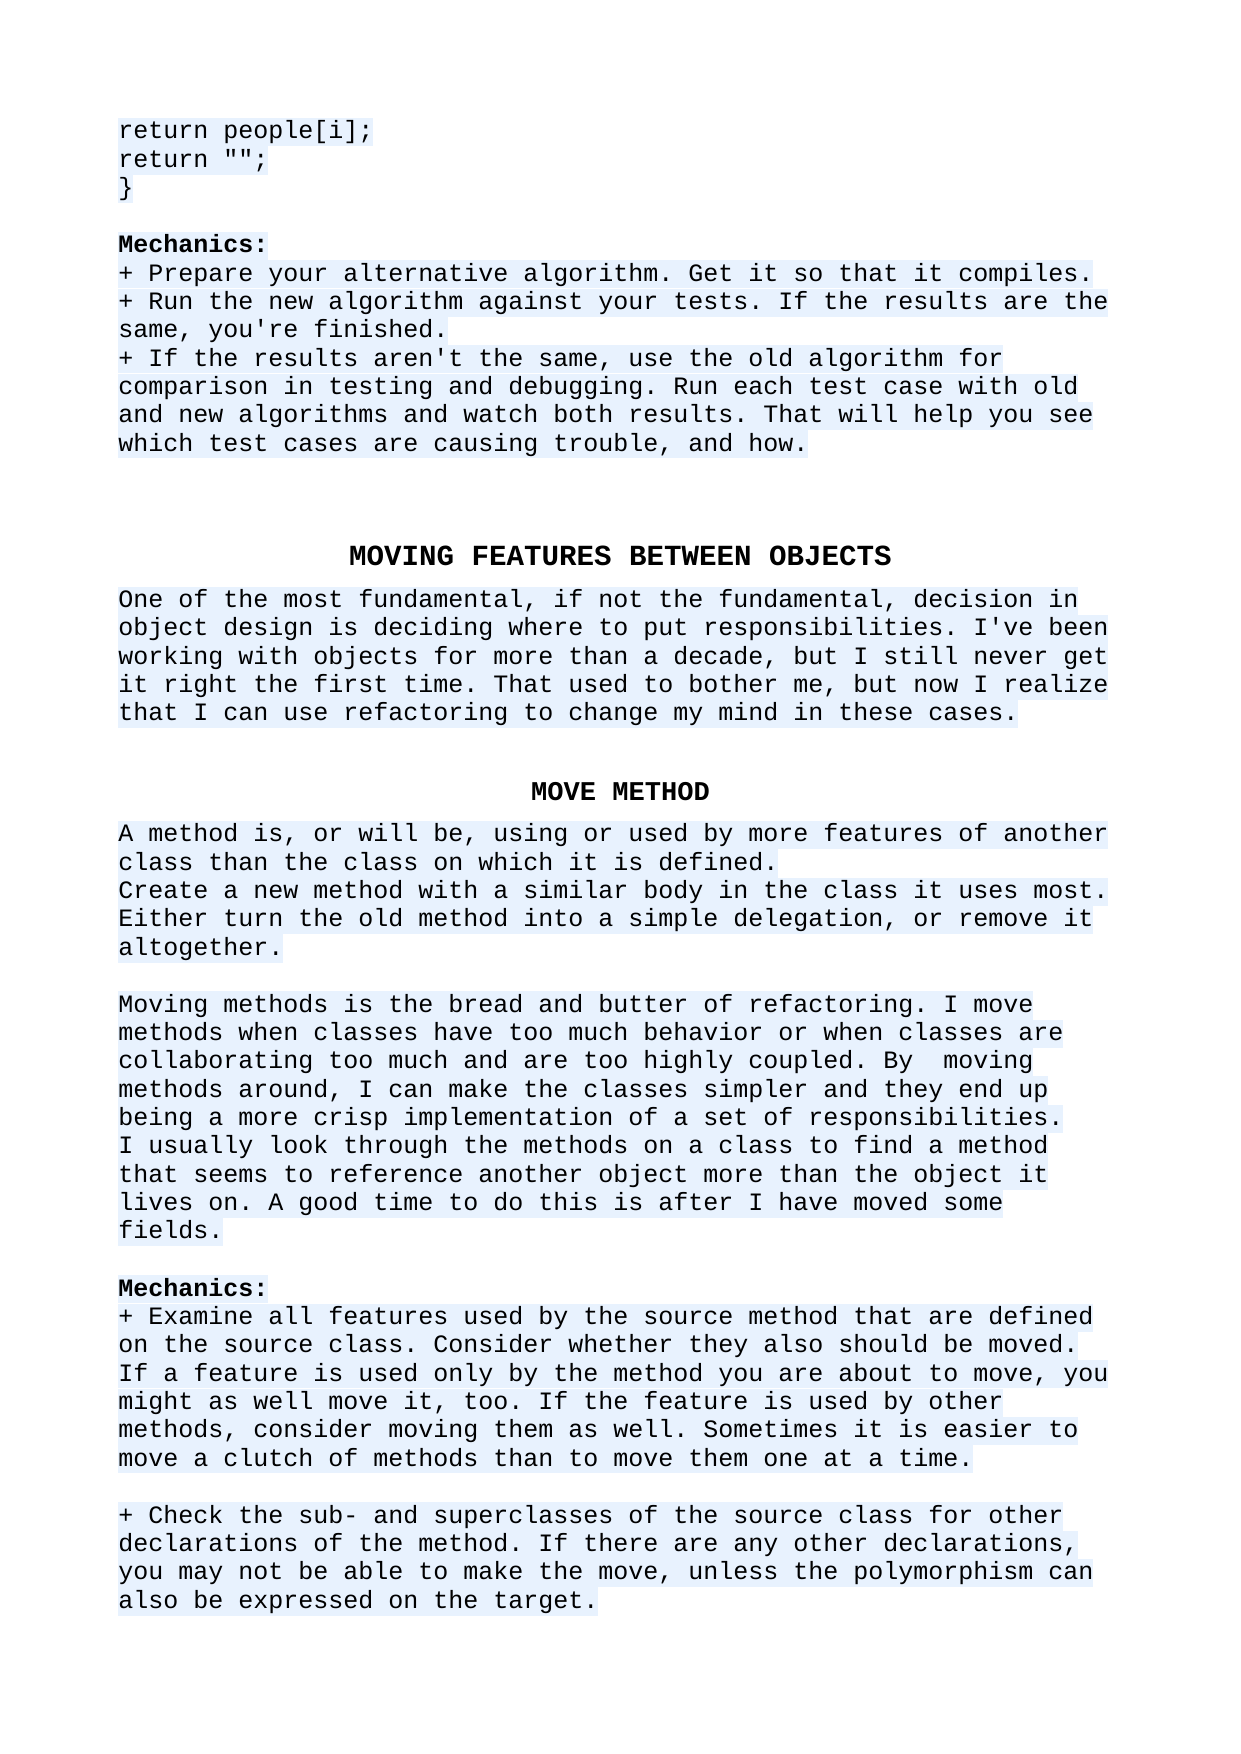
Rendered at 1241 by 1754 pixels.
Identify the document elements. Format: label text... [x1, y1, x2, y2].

text Moving methods is the bread and butter of refactoring. I move methods when classes have too much behavior or when classes are collaborating too much and are too highly coupled. By moving methods around, I can make the classes simpler and they end up being a more crisp implementation of a set of responsibilities. [118, 991, 1122, 1133]
text Mechanics: [118, 1275, 1122, 1303]
text return ""; [118, 146, 1122, 175]
text A method is, or will be, using or used by more features of another class than the class on which it is defined. [118, 821, 1122, 878]
text it right the first time. That used to bother me, but now I realize that I can use refactoring to change my mind in these cases. [118, 672, 1122, 728]
text return people[i]; [118, 118, 1122, 146]
text + Check the sub- and superclasses of the source class for other declarations of the method. If there are any other declarations, you may not be able to make the move, unless the polymorphism can also be expressed on the target. [118, 1502, 1122, 1616]
text + Run the new algorithm against your tests. If the results are the same, you're finished. [118, 288, 1122, 345]
text Mechanics: [118, 232, 1122, 260]
text One of the most fundamental, if not the fundamental, decision in object design is deciding where to put responsibilities. I've been working with objects for more than a decade, but I still never get [118, 587, 1122, 672]
text might as well move it, too. If the feature is used by other methods, consider moving them as well. Sometimes it is easier to move a clutch of methods than to move them one at a time. [118, 1388, 1122, 1473]
subtitle MOVING FEATURES BETWEEN OBJECTS [118, 541, 1122, 574]
subtitle MOVE METHOD [118, 778, 1122, 808]
text I usually look through the methods on a class to find a method that seems to reference another object more than the object it lives on. A good time to do this is after I have moved some fields. [118, 1133, 1122, 1246]
text If a feature is used only by the method you are about to move, you [118, 1360, 1122, 1388]
text + Prepare your alternative algorithm. Get it so that it compiles. [118, 260, 1122, 288]
text + If the results aren't the same, use the old algorithm for comparison in testing and debugging. Run each test case with old and new algorithms and watch both results. That will help you see which test cases are causing trouble, and how. [118, 345, 1122, 458]
text + Examine all features used by the source method that are defined on the source class. Consider whether they also should be moved. [118, 1303, 1122, 1360]
text } [118, 175, 1122, 203]
text Create a new method with a similar body in the class it uses most. Either turn the old method into a simple delegation, or remove it altogether. [118, 878, 1122, 963]
